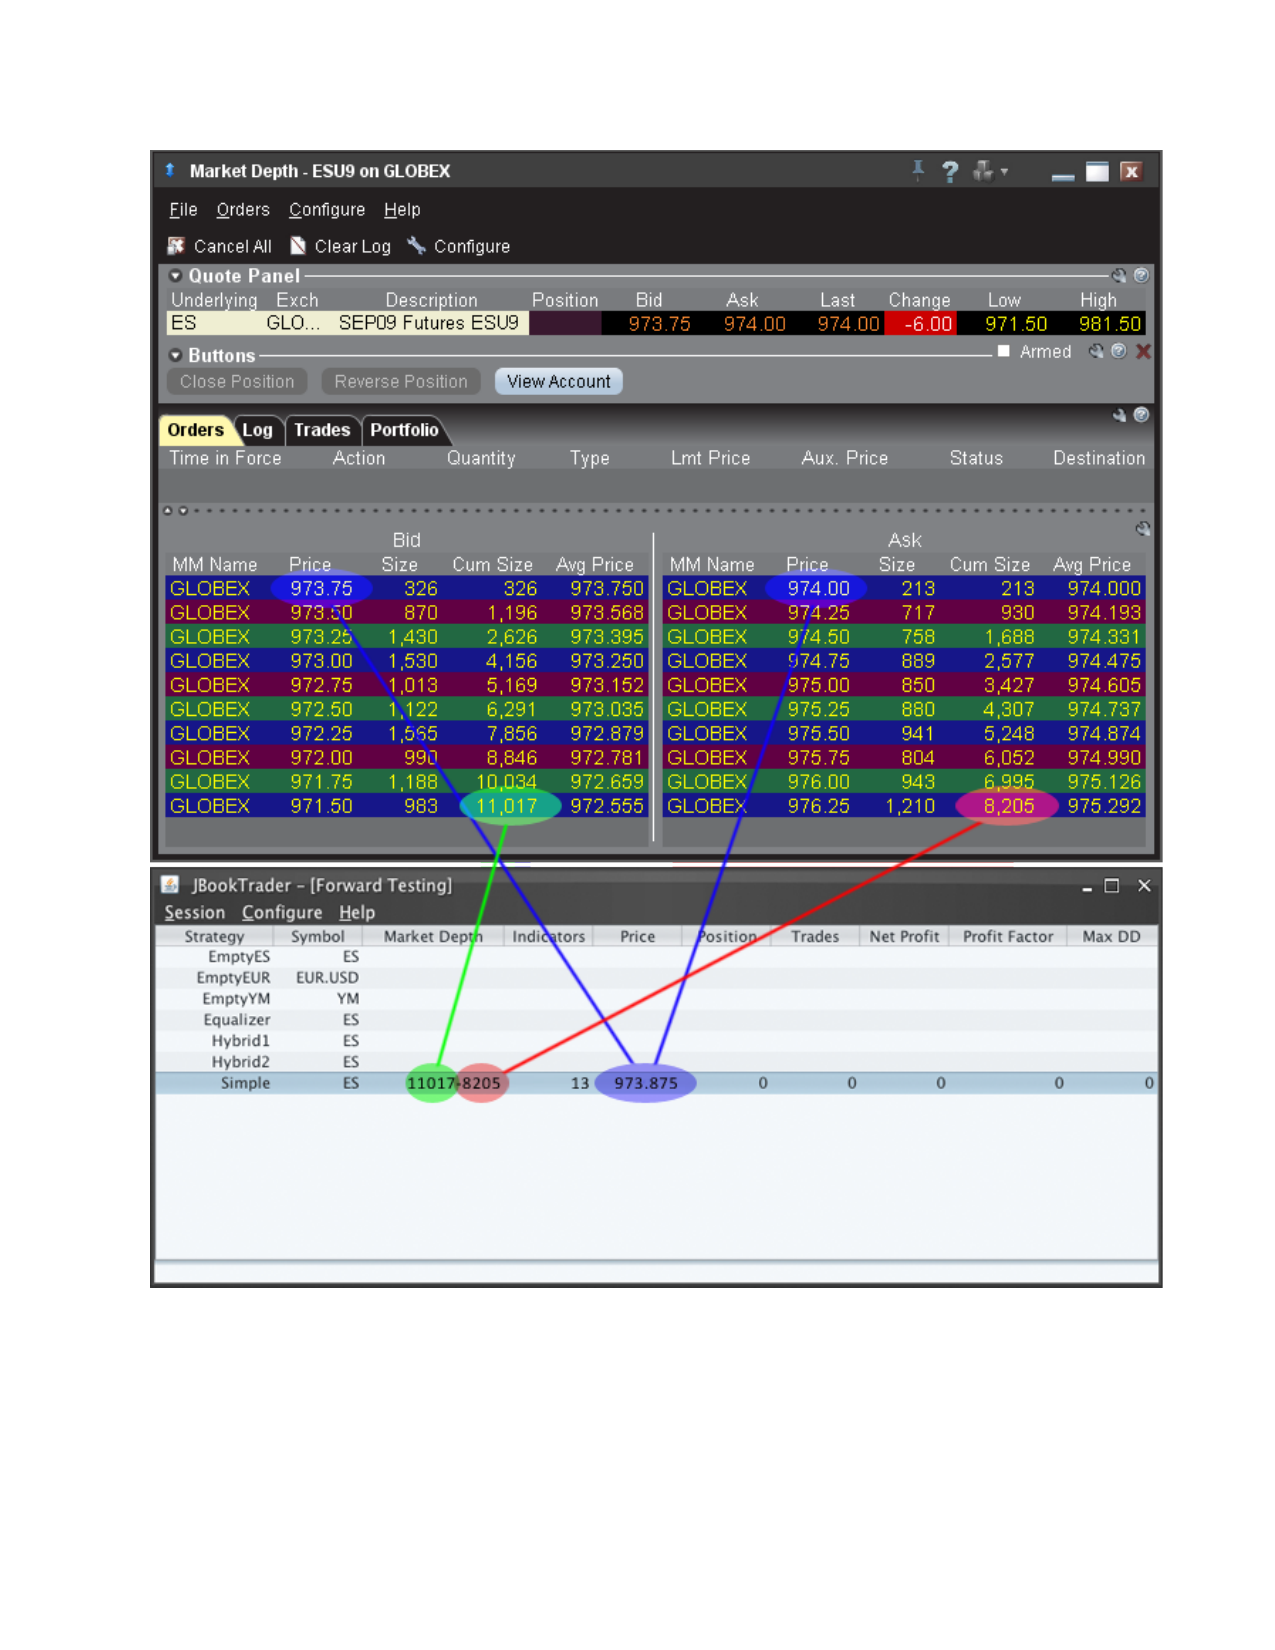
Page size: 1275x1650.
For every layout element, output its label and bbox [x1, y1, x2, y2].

picture [150, 150, 1163, 1288]
